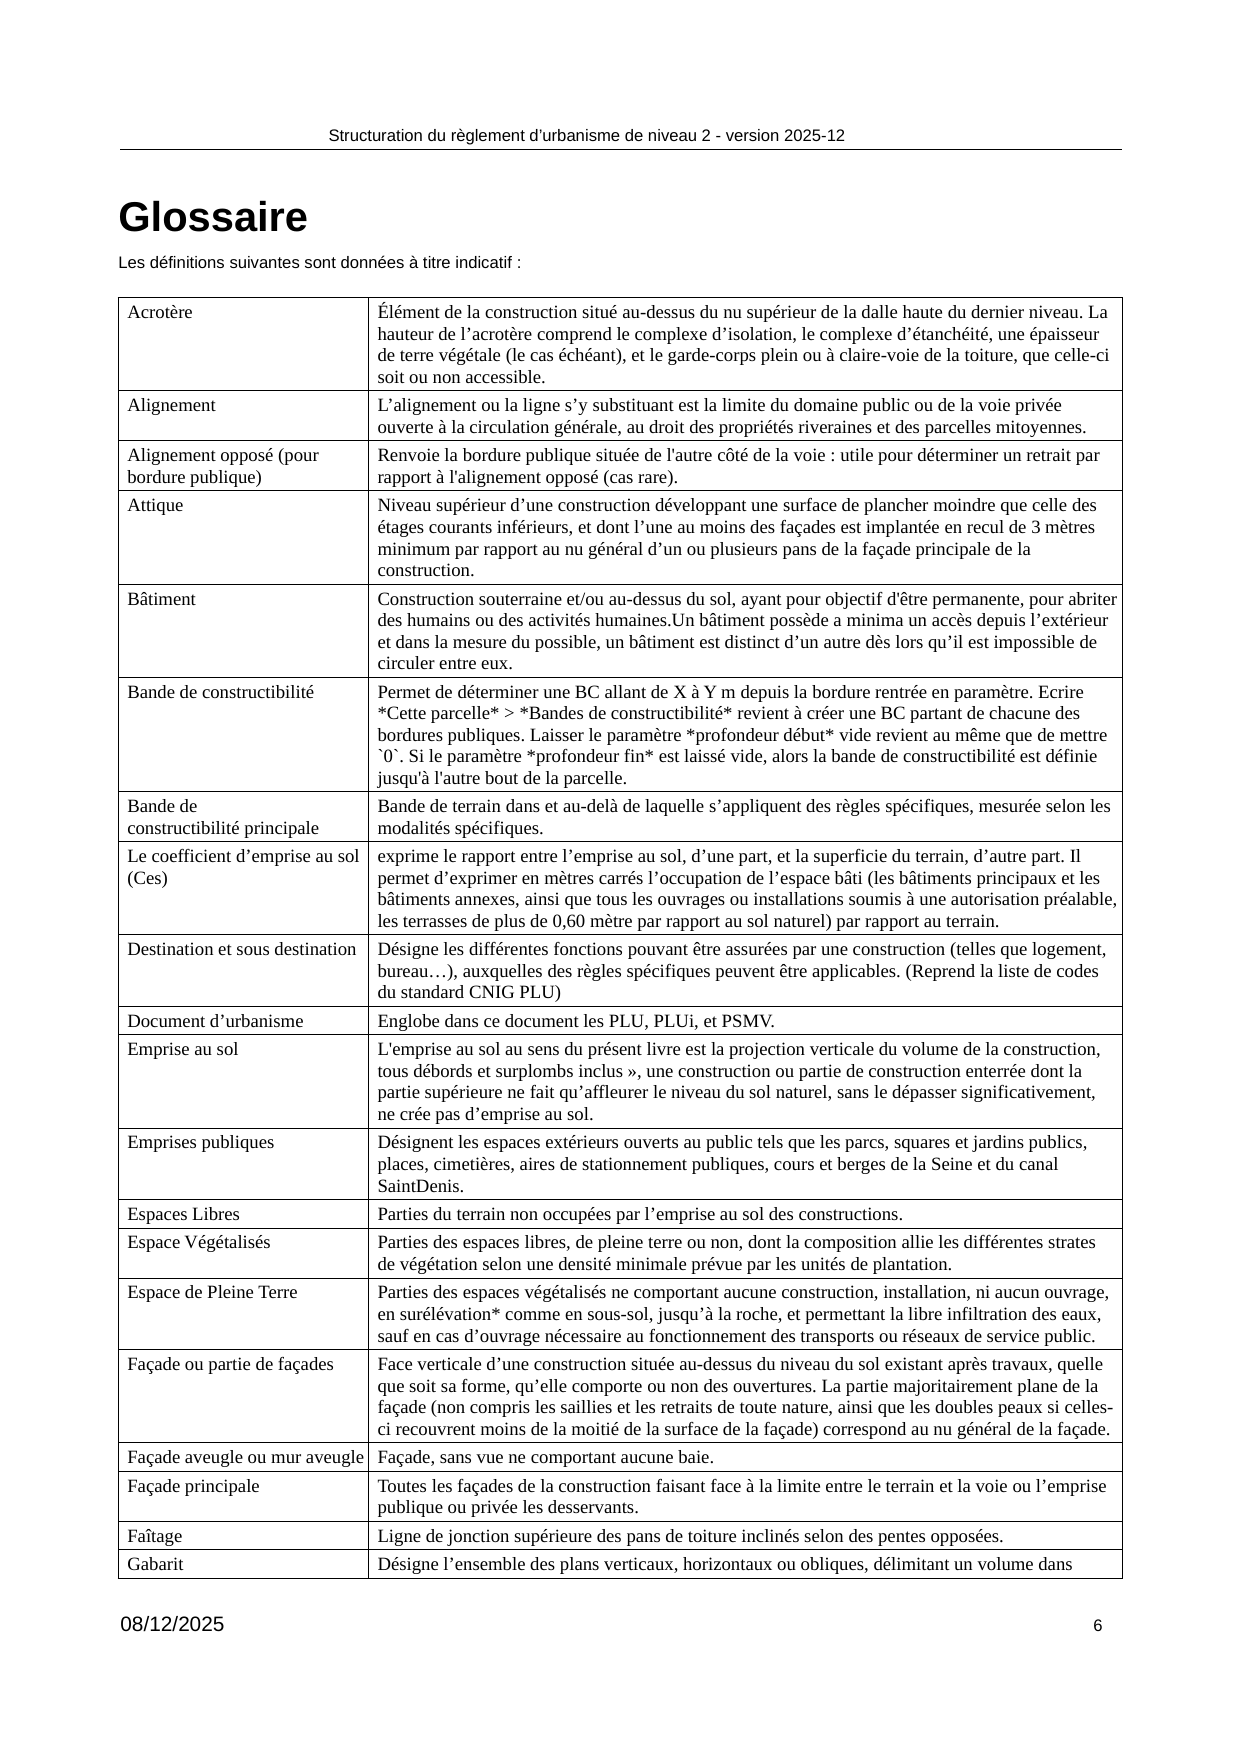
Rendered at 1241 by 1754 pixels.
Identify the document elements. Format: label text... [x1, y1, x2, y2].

subtitle Glossaire [118, 193, 1122, 241]
table_cell Attique [119, 491, 368, 583]
table_cell Construction souterraine et/ou au-dessus du sol, ayant pour objectif d'être permanente, pour abriter des humains ou des activités humaines.Un bâtiment possède a minima un accès depuis l’extérieur et dans la mesure du possible, un bâtiment est distinct d’un autre dès lors qu’il est impossible de circuler entre eux. [369, 585, 1122, 677]
table_cell Destination et sous destination [119, 935, 368, 1006]
table_cell Alignement opposé (pour bordure publique) [119, 441, 368, 490]
table_cell Façade, sans vue ne comportant aucune baie. [369, 1443, 1122, 1471]
table_cell Façade principale [119, 1472, 368, 1521]
text Les définitions suivantes sont données à titre indicatif : [118, 253, 1116, 272]
table_header Acrotère [119, 298, 368, 390]
table_cell Bande de constructibilité principale [119, 792, 368, 841]
table_cell Bande de terrain dans et au-delà de laquelle s’appliquent des règles spécifiques, mesurée selon les modalités spécifiques. [369, 792, 1122, 841]
table_cell Ligne de jonction supérieure des pans de toiture inclinés selon des pentes opposées. [369, 1522, 1122, 1549]
table_cell L’alignement ou la ligne s’y substituant est la limite du domaine public ou de la voie privée ouverte à la circulation générale, au droit des propriétés riveraines et des parcelles mitoyennes. [369, 391, 1122, 440]
table_cell Englobe dans ce document les PLU, PLUi, et PSMV. [369, 1007, 1122, 1034]
table_cell Parties des espaces libres, de pleine terre ou non, dont la composition allie les différentes strates de végétation selon une densité minimale prévue par les unités de plantation. [369, 1229, 1122, 1277]
table_cell Bâtiment [119, 585, 368, 677]
table_cell Désignent les espaces extérieurs ouverts au public tels que les parcs, squares et jardins publics, places, cimetières, aires de stationnement publiques, cours et berges de la Seine et du canal SaintDenis. [369, 1129, 1122, 1199]
table_cell Gabarit [119, 1550, 368, 1577]
table_cell Document d’urbanisme [119, 1007, 368, 1034]
table_cell Espaces Libres [119, 1200, 368, 1227]
table_cell Espace de Pleine Terre [119, 1279, 368, 1349]
table_cell Façade aveugle ou mur aveugle [119, 1443, 368, 1471]
table_cell Permet de déterminer une BC allant de X à Y m depuis la bordure rentrée en paramètre. Ecrire *Cette parcelle* > *Bandes de constructibilité* revient à créer une BC partant de chacune des bordures publiques. Laisser le paramètre *profondeur début* vide revient au même que de mettre `0`. Si le paramètre *profondeur fin* est laissé vide, alors la bande de constructibilité est définie jusqu'à l'autre bout de la parcelle. [369, 678, 1122, 791]
table_cell Toutes les façades de la construction faisant face à la limite entre le terrain et la voie ou l’emprise publique ou privée les desservants. [369, 1472, 1122, 1521]
table_cell Le coefficient d’emprise au sol (Ces) [119, 842, 368, 934]
table_cell Façade ou partie de façades [119, 1350, 368, 1442]
table_cell Face verticale d’une construction située au-dessus du niveau du sol existant après travaux, quelle que soit sa forme, qu’elle comporte ou non des ouvertures. La partie majoritairement plane de la façade (non compris les saillies et les retraits de toute nature, ainsi que les doubles peaux si celles-ci recouvrent moins de la moitié de la surface de la façade) correspond au nu général de la façade. [369, 1350, 1122, 1442]
table_cell Désigne les différentes fonctions pouvant être assurées par une construction (telles que logement, bureau…), auxquelles des règles spécifiques peuvent être applicables. (Reprend la liste de codes du standard CNIG PLU) [369, 935, 1122, 1006]
table_header Élément de la construction situé au-dessus du nu supérieur de la dalle haute du dernier niveau. La hauteur de l’acrotère comprend le complexe d’isolation, le complexe d’étanchéité, une épaisseur de terre végétale (le cas échéant), et le garde-corps plein ou à claire-voie de la toiture, que celle-ci soit ou non accessible. [369, 298, 1122, 390]
table_cell Faîtage [119, 1522, 368, 1549]
table_cell exprime le rapport entre l’emprise au sol, d’une part, et la superficie du terrain, d’autre part. Il permet d’exprimer en mètres carrés l’occupation de l’espace bâti (les bâtiments principaux et les bâtiments annexes, ainsi que tous les ouvrages ou installations soumis à une autorisation préalable, les terrasses de plus de 0,60 mètre par rapport au sol naturel) par rapport au terrain. [369, 842, 1122, 934]
table_cell Emprises publiques [119, 1129, 368, 1199]
table_cell Espace Végétalisés [119, 1229, 368, 1277]
table_cell Renvoie la bordure publique située de l'autre côté de la voie : utile pour déterminer un retrait par rapport à l'alignement opposé (cas rare). [369, 441, 1122, 490]
table_cell Emprise au sol [119, 1035, 368, 1127]
table_cell Bande de constructibilité [119, 678, 368, 791]
table_cell Désigne l’ensemble des plans verticaux, horizontaux ou obliques, délimitant un volume dans [369, 1550, 1122, 1577]
table_cell Alignement [119, 391, 368, 440]
table_cell L'emprise au sol au sens du présent livre est la projection verticale du volume de la construction, tous débords et surplombs inclus », une construction ou partie de construction enterrée dont la partie supérieure ne fait qu’affleurer le niveau du sol naturel, sans le dépasser significativement, ne crée pas d’emprise au sol. [369, 1035, 1122, 1127]
table_cell Parties du terrain non occupées par l’emprise au sol des constructions. [369, 1200, 1122, 1227]
table_cell Niveau supérieur d’une construction développant une surface de plancher moindre que celle des étages courants inférieurs, et dont l’une au moins des façades est implantée en recul de 3 mètres minimum par rapport au nu général d’un ou plusieurs pans de la façade principale de la construction. [369, 491, 1122, 583]
table_cell Parties des espaces végétalisés ne comportant aucune construction, installation, ni aucun ouvrage, en surélévation* comme en sous-sol, jusqu’à la roche, et permettant la libre infiltration des eaux, sauf en cas d’ouvrage nécessaire au fonctionnement des transports ou réseaux de service public. [369, 1279, 1122, 1349]
